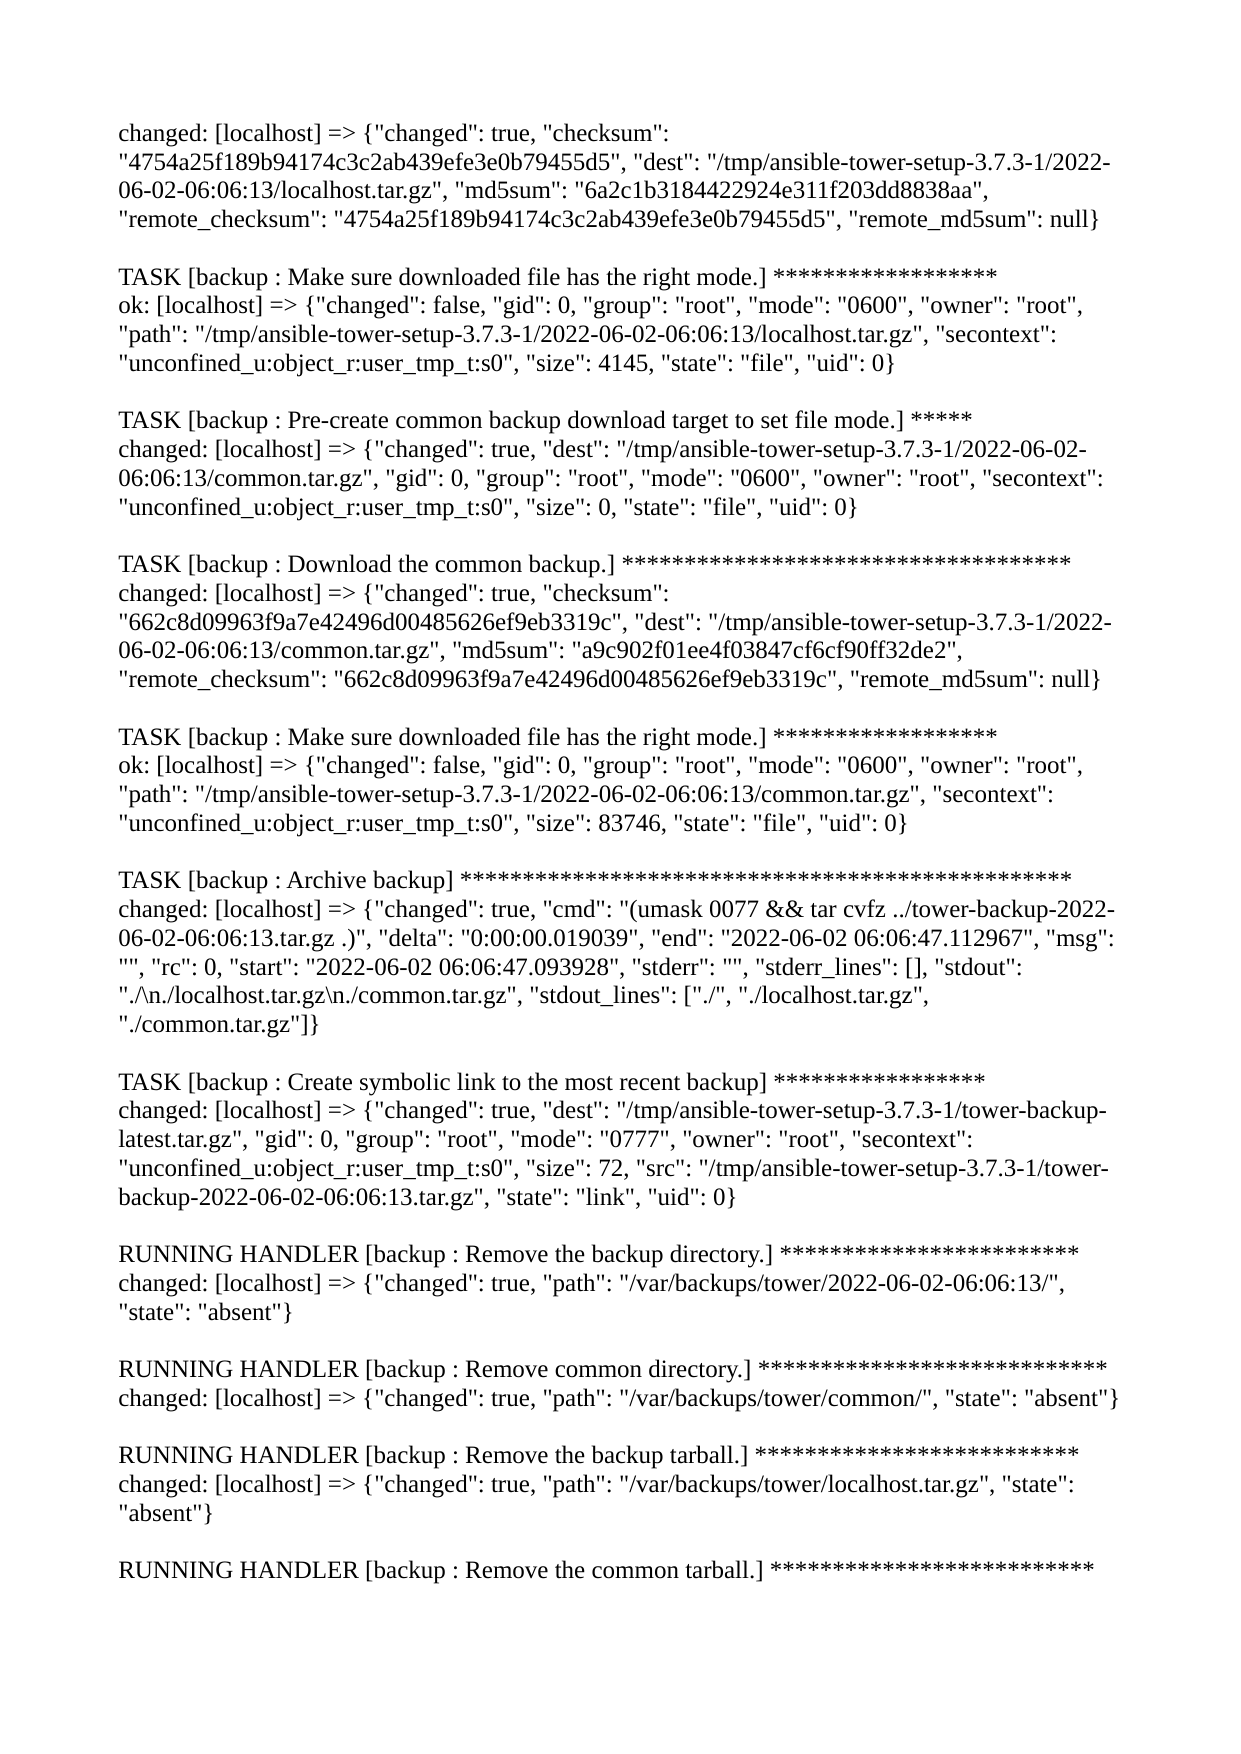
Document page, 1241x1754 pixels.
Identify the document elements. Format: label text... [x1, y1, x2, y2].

text changed: [localhost] => {"changed": true, "dest": "/tmp/ansible-tower-setup-3.7.3-1/2022-06-02-06:06:13/common.tar.gz", "gid": 0, "group": "root", "mode": "0600", "owner": "root", "secontext": "unconfined_u:object_r:user_tmp_t:s0", "size": 0, "state": "file", "uid": 0} [118, 434, 1122, 521]
text TASK [backup : Create symbolic link to the most recent backup] ***************** [118, 1067, 1122, 1096]
text changed: [localhost] => {"changed": true, "cmd": "(umask 0077 && tar cvfz ../tower-backup-2022-06-02-06:06:13.tar.gz .)", "delta": "0:00:00.019039", "end": "2022-06-02 06:06:47.112967", "msg": "", "rc": 0, "start": "2022-06-02 06:06:47.093928", "stderr": "", "stderr_lines": [], "stdout": "./\n./localhost.tar.gz\n./common.tar.gz", "stdout_lines": ["./", "./localhost.tar.gz", "./common.tar.gz"]} [118, 894, 1122, 1038]
text ok: [localhost] => {"changed": false, "gid": 0, "group": "root", "mode": "0600", "owner": "root", "path": "/tmp/ansible-tower-setup-3.7.3-1/2022-06-02-06:06:13/common.tar.gz", "secontext": "unconfined_u:object_r:user_tmp_t:s0", "size": 83746, "state": "file", "uid": 0} [118, 751, 1122, 837]
text TASK [backup : Pre-create common backup download target to set file mode.] ***** [118, 406, 1122, 434]
text TASK [backup : Archive backup] ************************************************* [118, 866, 1122, 894]
text TASK [backup : Make sure downloaded file has the right mode.] ****************** [118, 262, 1122, 291]
text changed: [localhost] => {"changed": true, "checksum": "4754a25f189b94174c3c2ab439efe3e0b79455d5", "dest": "/tmp/ansible-tower-setup-3.7.3-1/2022-06-02-06:06:13/localhost.tar.gz", "md5sum": "6a2c1b3184422924e311f203dd8838aa", "remote_checksum": "4754a25f189b94174c3c2ab439efe3e0b79455d5", "remote_md5sum": null} [118, 118, 1122, 233]
text RUNNING HANDLER [backup : Remove common directory.] **************************** [118, 1354, 1122, 1383]
text TASK [backup : Download the common backup.] ************************************ [118, 549, 1122, 578]
text RUNNING HANDLER [backup : Remove the common tarball.] ************************** [118, 1556, 1122, 1584]
text changed: [localhost] => {"changed": true, "dest": "/tmp/ansible-tower-setup-3.7.3-1/tower-backup-latest.tar.gz", "gid": 0, "group": "root", "mode": "0777", "owner": "root", "secontext": "unconfined_u:object_r:user_tmp_t:s0", "size": 72, "src": "/tmp/ansible-tower-setup-3.7.3-1/tower-backup-2022-06-02-06:06:13.tar.gz", "state": "link", "uid": 0} [118, 1096, 1122, 1211]
text changed: [localhost] => {"changed": true, "checksum": "662c8d09963f9a7e42496d00485626ef9eb3319c", "dest": "/tmp/ansible-tower-setup-3.7.3-1/2022-06-02-06:06:13/common.tar.gz", "md5sum": "a9c902f01ee4f03847cf6cf90ff32de2", "remote_checksum": "662c8d09963f9a7e42496d00485626ef9eb3319c", "remote_md5sum": null} [118, 578, 1122, 693]
text RUNNING HANDLER [backup : Remove the backup tarball.] ************************** [118, 1441, 1122, 1469]
text TASK [backup : Make sure downloaded file has the right mode.] ****************** [118, 722, 1122, 751]
text changed: [localhost] => {"changed": true, "path": "/var/backups/tower/2022-06-02-06:06:13/", "state": "absent"} [118, 1268, 1122, 1326]
text changed: [localhost] => {"changed": true, "path": "/var/backups/tower/localhost.tar.gz", "state": "absent"} [118, 1469, 1122, 1527]
text RUNNING HANDLER [backup : Remove the backup directory.] ************************ [118, 1239, 1122, 1268]
text changed: [localhost] => {"changed": true, "path": "/var/backups/tower/common/", "state": "absent"} [118, 1383, 1122, 1412]
text ok: [localhost] => {"changed": false, "gid": 0, "group": "root", "mode": "0600", "owner": "root", "path": "/tmp/ansible-tower-setup-3.7.3-1/2022-06-02-06:06:13/localhost.tar.gz", "secontext": "unconfined_u:object_r:user_tmp_t:s0", "size": 4145, "state": "file", "uid": 0} [118, 291, 1122, 377]
